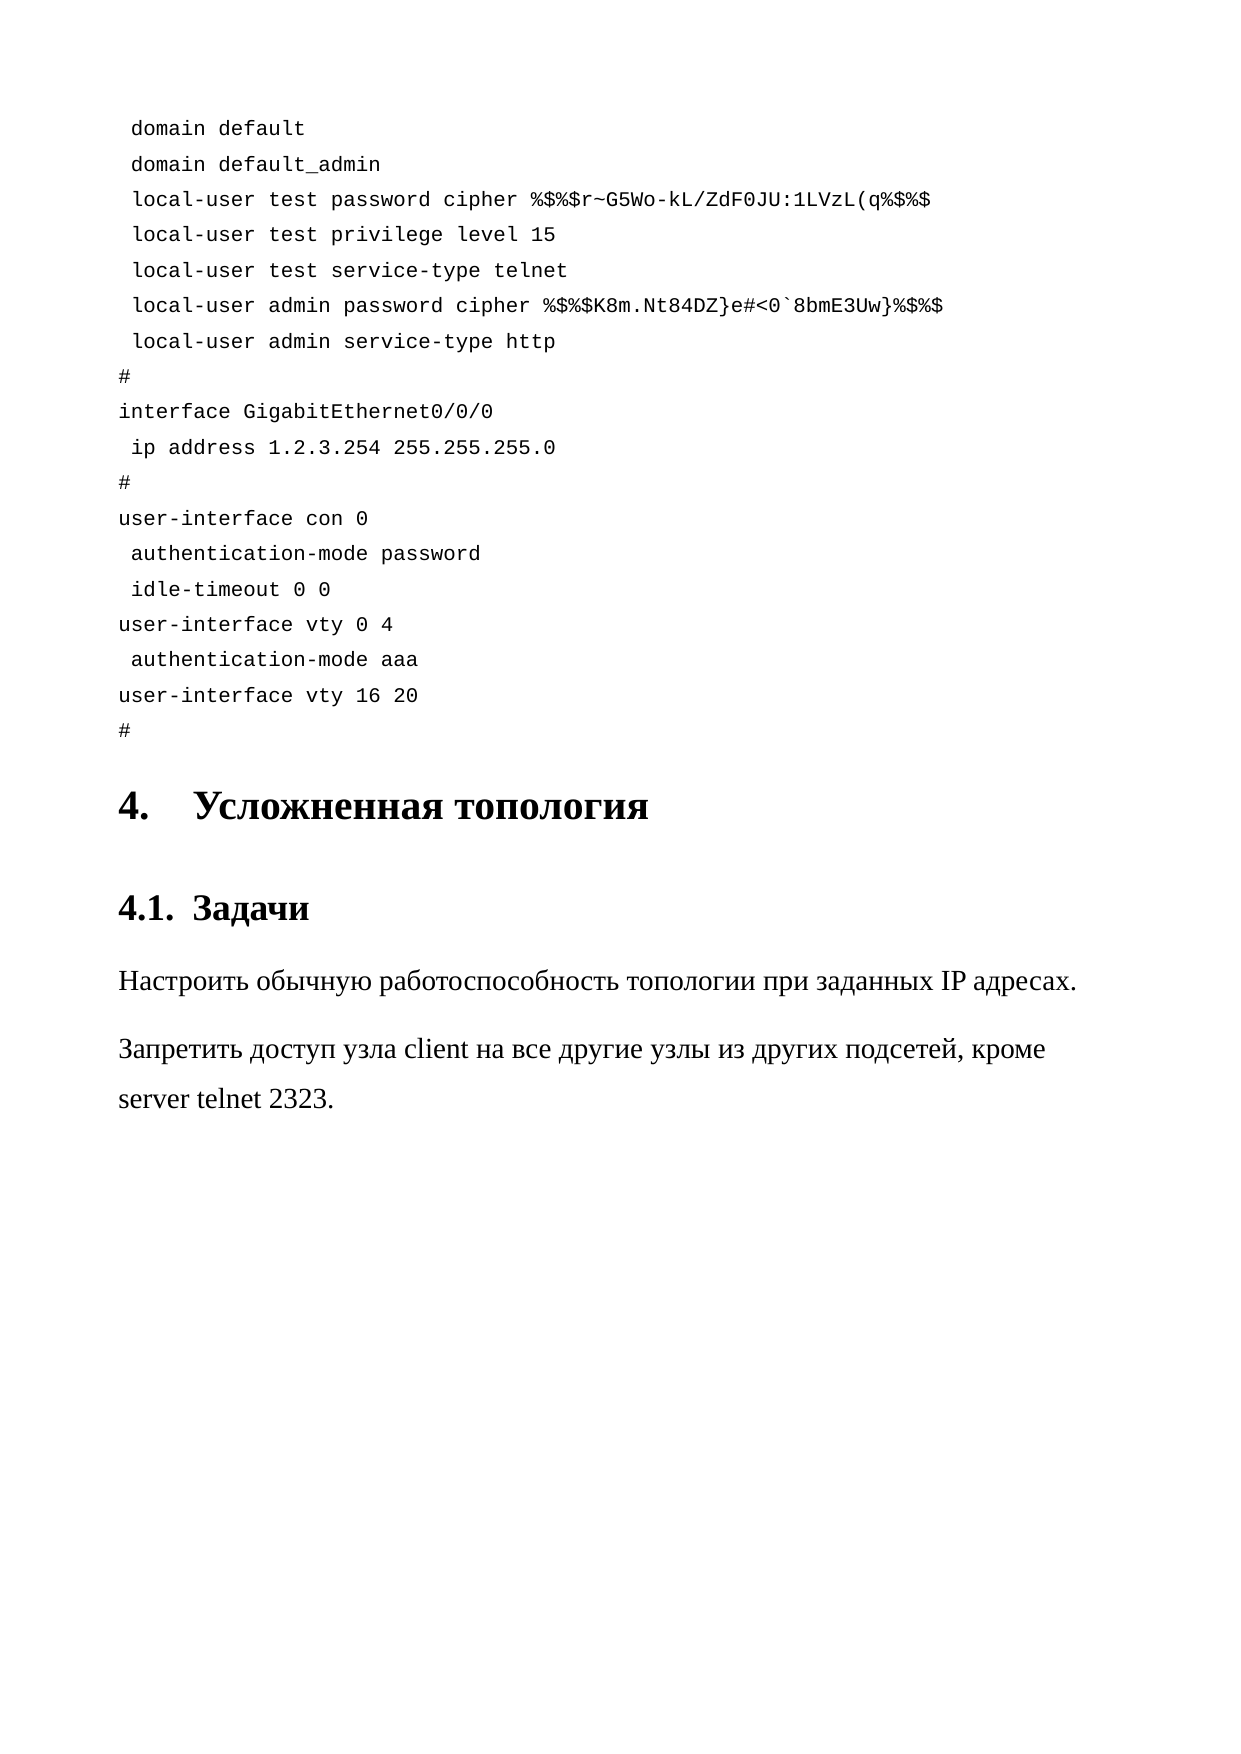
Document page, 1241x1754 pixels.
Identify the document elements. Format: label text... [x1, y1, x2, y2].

subtitle Задачи [118, 886, 1122, 929]
text user-interface vty 16 20 [118, 685, 1122, 708]
text local-user test password cipher %$%$r~G5Wo-kL/ZdF0JU:1LVzL(q%$%$ [118, 189, 1122, 213]
text interface GigabitEthernet0/0/0 [118, 401, 1122, 425]
text local-user admin password cipher %$%$K8m.Nt84DZ}e#<0`8bmE3Uw}%$%$ [118, 295, 1122, 319]
text authentication-mode aaa [118, 649, 1122, 673]
text # [118, 720, 1122, 744]
text ip address 1.2.3.254 255.255.255.0 [118, 437, 1122, 461]
text Запретить доступ узла client на все другие узлы из других подсетей, кроме server telnet 2323. [118, 1031, 1122, 1115]
text # [118, 472, 1122, 496]
text local-user admin service-type http [118, 331, 1122, 354]
text domain default [118, 118, 1122, 142]
text Настроить обычную работоспособность топологии при заданных IP адресах. [118, 963, 1122, 997]
text user-interface vty 0 4 [118, 614, 1122, 638]
text local-user test service-type telnet [118, 260, 1122, 283]
text idle-timeout 0 0 [118, 578, 1122, 602]
text user-interface con 0 [118, 508, 1122, 531]
text local-user test privilege level 15 [118, 224, 1122, 248]
subtitle Усложненная топология [118, 781, 1122, 828]
text # [118, 366, 1122, 390]
text domain default_admin [118, 153, 1122, 177]
text authentication-mode password [118, 543, 1122, 567]
